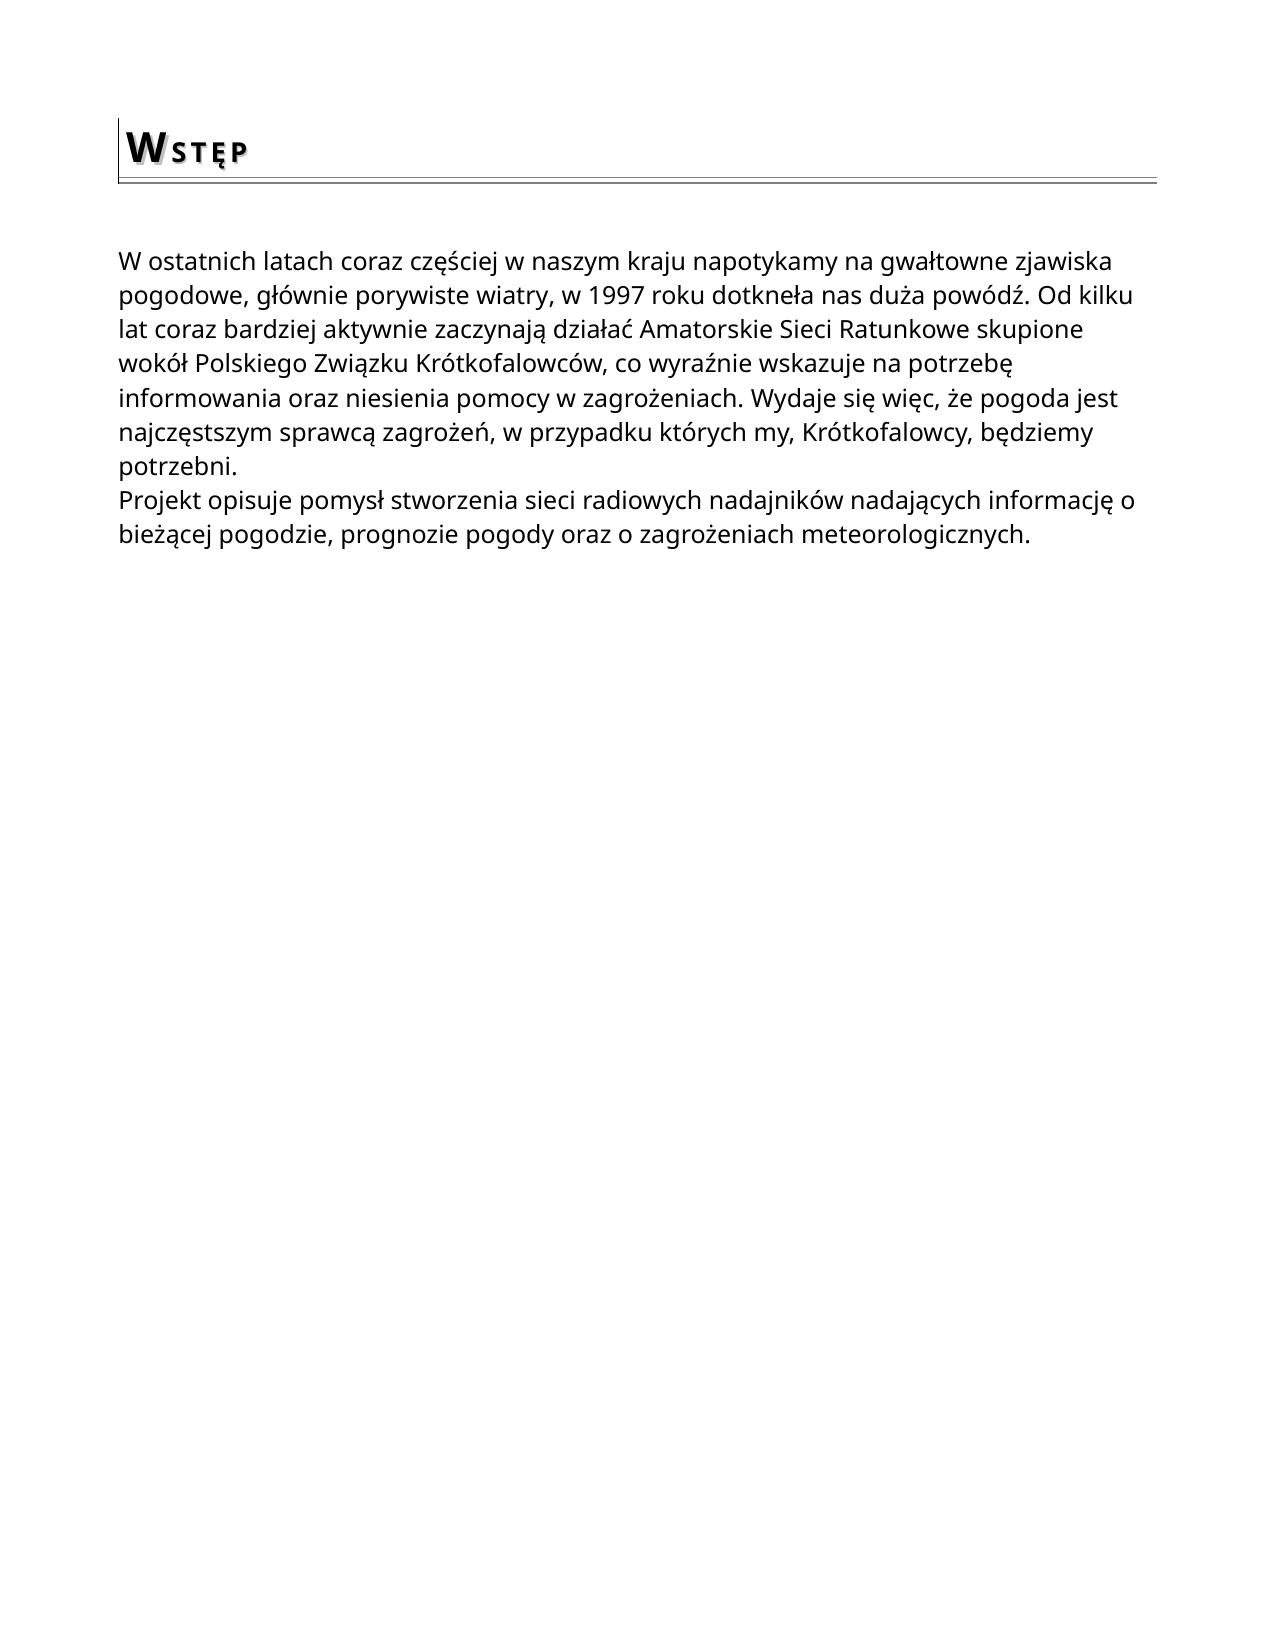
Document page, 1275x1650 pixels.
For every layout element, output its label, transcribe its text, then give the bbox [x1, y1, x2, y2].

subtitle Wstęp [119, 118, 1157, 177]
text W ostatnich latach coraz częściej w naszym kraju napotykamy na gwałtowne zjawiska pogodowe, głównie porywiste wiatry, w 1997 roku dotkneła nas duża powódź. Od kilku lat coraz bardziej aktywnie zaczynają działać Amatorskie Sieci Ratunkowe skupione wokół Polskiego Związku Krótkofalowców, co wyraźnie wskazuje na potrzebę informowania oraz niesienia pomocy w zagrożeniach. Wydaje się więc, że pogoda jest najczęstszym sprawcą zagrożeń, w przypadku których my, Krótkofalowcy, będziemy potrzebni. [118, 244, 1157, 482]
text Projekt opisuje pomysł stworzenia sieci radiowych nadajników nadających informację o bieżącej pogodzie, prognozie pogody oraz o zagrożeniach meteorologicznych. [118, 482, 1157, 551]
subtitle [119, 178, 1157, 182]
